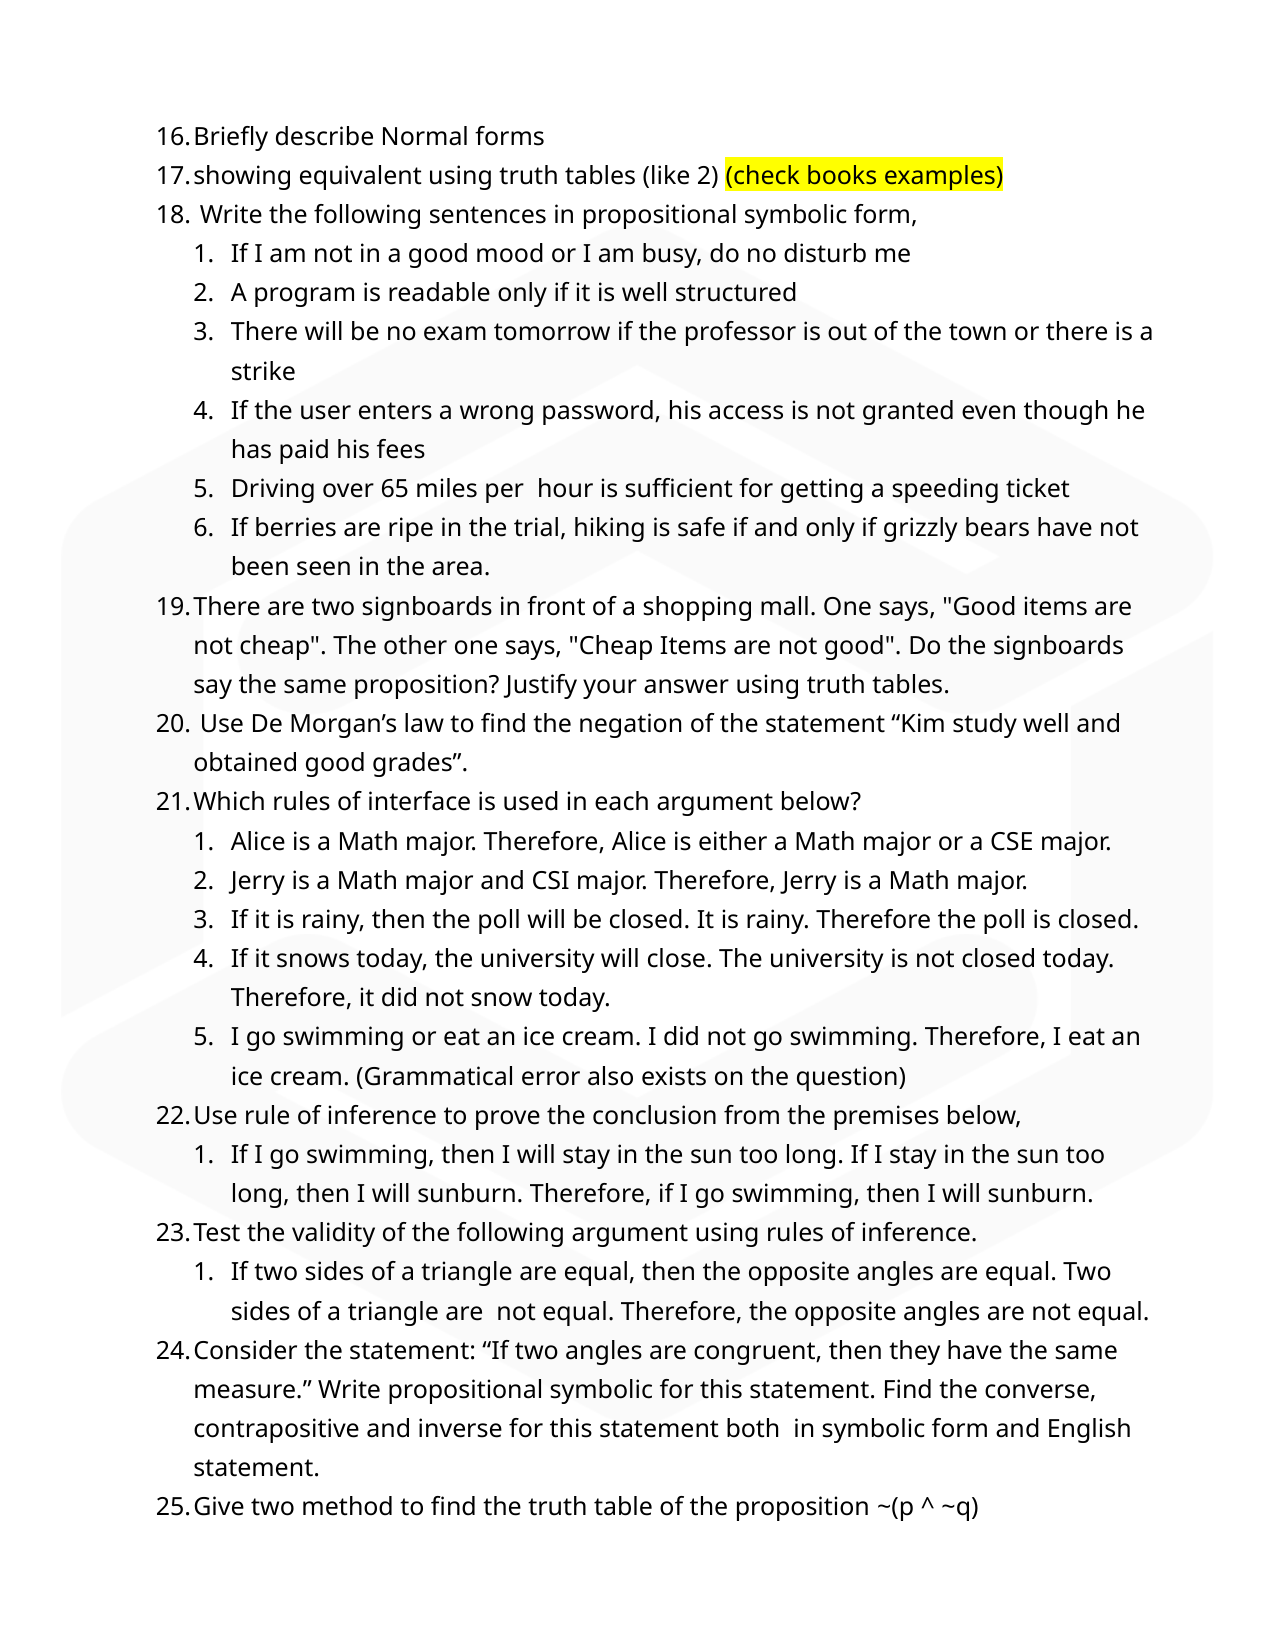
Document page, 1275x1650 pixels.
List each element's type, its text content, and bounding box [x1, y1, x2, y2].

list Use rule of inference to prove the conclusion from the premises below, [156, 1097, 1157, 1131]
list Which rules of interface is used in each argument below? [156, 784, 1157, 818]
list Briefly describe Normal forms [156, 118, 1157, 152]
list Use De Morgan’s law to find the negation of the statement “Kim study well and obtained good grades”. [156, 706, 1157, 779]
list showing equivalent using truth tables (like 2) (check books examples) [156, 157, 1157, 191]
list Test the validity of the following argument using rules of inference. [156, 1215, 1157, 1249]
list If two sides of a triangle are equal, then the opposite angles are equal. Two sides of a triangle are not equal. Therefore, the opposite angles are not equal. [193, 1254, 1157, 1327]
list Consider the statement: “If two angles are congruent, then they have the same measure.” Write propositional symbolic for this statement. Find the converse, contrapositive and inverse for this statement both in symbolic form and English statement. [156, 1332, 1157, 1484]
list If berries are ripe in the trial, hiking is safe if and only if grizzly bears have not been seen in the area. [193, 510, 1157, 583]
list A program is readable only if it is well structured [193, 275, 1157, 309]
list Give two method to find the truth table of the proposition ~(p ^ ~q) [156, 1489, 1157, 1523]
list Write the following sentences in propositional symbolic form, [156, 196, 1157, 231]
list I go swimming or eat an ice cream. I did not go swimming. Therefore, I eat an ice cream. (Grammatical error also exists on the question) [193, 1019, 1157, 1092]
list If I am not in a good mood or I am busy, do no disturb me [193, 236, 1157, 270]
list If it is rainy, then the poll will be closed. It is rainy. Therefore the poll is closed. [193, 901, 1157, 936]
list Alice is a Math major. Therefore, Alice is either a Math major or a CSE major. [193, 823, 1157, 857]
list If I go swimming, then I will stay in the sun too long. If I stay in the sun too long, then I will sunburn. Therefore, if I go swimming, then I will sunburn. [193, 1136, 1157, 1210]
list If the user enters a wrong password, his access is not granted even though he has paid his fees [193, 392, 1157, 466]
list There will be no exam tomorrow if the professor is out of the town or there is a strike [193, 314, 1157, 387]
list There are two signboards in front of a shopping mall. One says, "Good items are not cheap". The other one says, "Cheap Items are not good". Do the signboards say the same proposition? Justify your answer using truth tables. [156, 588, 1157, 701]
list Driving over 65 miles per hour is sufficient for getting a speeding ticket [193, 471, 1157, 505]
list If it snows today, the university will close. The university is not closed today. Therefore, it did not snow today. [193, 941, 1157, 1014]
list Jerry is a Math major and CSI major. Therefore, Jerry is a Math major. [193, 862, 1157, 896]
